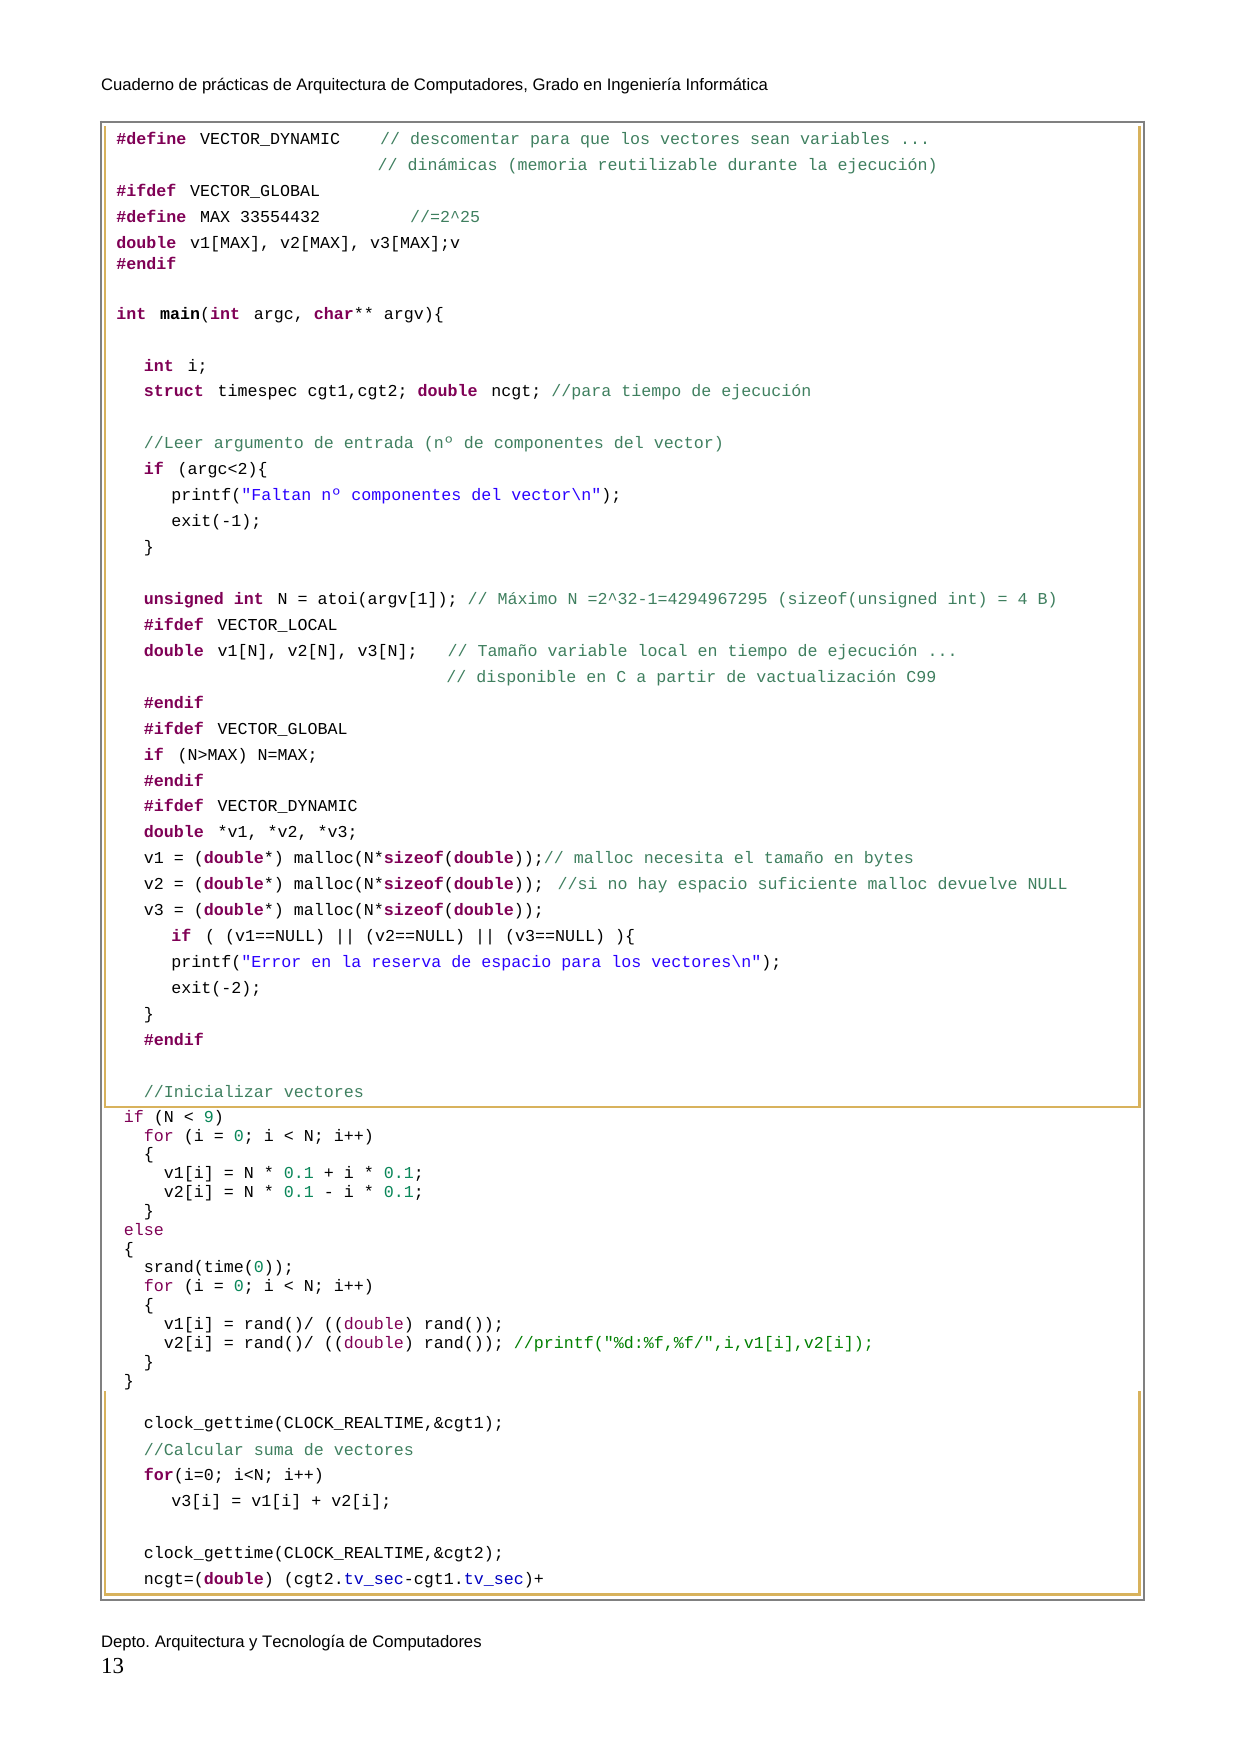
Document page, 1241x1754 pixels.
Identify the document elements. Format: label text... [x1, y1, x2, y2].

table_cell #define VECTOR_DYNAMIC // descomentar para que los vectores sean variables ... // dinámicas (memoria reutilizable durante la ejecución) #ifdef VECTOR_GLOBAL #define MAX 33554432 //=2^25 double v1[MAX], v2[MAX], v3[MAX];v #endif int main(int argc, char** argv){ int i; struct timespec cgt1,cgt2; double ncgt; //para tiempo de ejecución //Leer argumento de entrada (nº de componentes del vector) if (argc<2){ printf("Faltan nº componentes del vector\n"); exit(-1); } unsigned int N = atoi(argv[1]); // Máximo N =2^32-1=4294967295 (sizeof(unsigned int) = 4 B) #ifdef VECTOR_LOCAL double v1[N], v2[N], v3[N]; // Tamaño variable local en tiempo de ejecución ... // disponible en C a partir de vactualización C99 #endif #ifdef VECTOR_GLOBAL if (N>MAX) N=MAX; #endif #ifdef VECTOR_DYNAMIC double *v1, *v2, *v3; v1 = (double*) malloc(N*sizeof(double));// malloc necesita el tamaño en bytes v2 = (double*) malloc(N*sizeof(double)); //si no hay espacio suficiente malloc devuelve NULL v3 = (double*) malloc(N*sizeof(double)); if ( (v1==NULL) || (v2==NULL) || (v3==NULL) ){ printf("Error en la reserva de espacio para los vectores\n"); exit(-2); } #endif //Inicializar vectores if (N < 9) for (i = 0; i < N; i++) { v1[i] = N * 0.1 + i * 0.1; v2[i] = N * 0.1 - i * 0.1; } else { srand(time(0)); for (i = 0; i < N; i++) { v1[i] = rand()/ ((double) rand()); v2[i] = rand()/ ((double) rand()); //printf("%d:%f,%f/",i,v1[i],v2[i]); } } clock_gettime(CLOCK_REALTIME,&cgt1); //Calcular suma de vectores for(i=0; i<N; i++) v3[i] = v1[i] + v2[i]; clock_gettime(CLOCK_REALTIME,&cgt2); ncgt=(double) (cgt2.tv_sec-cgt1.tv_sec)+ [102, 123, 1143, 1598]
